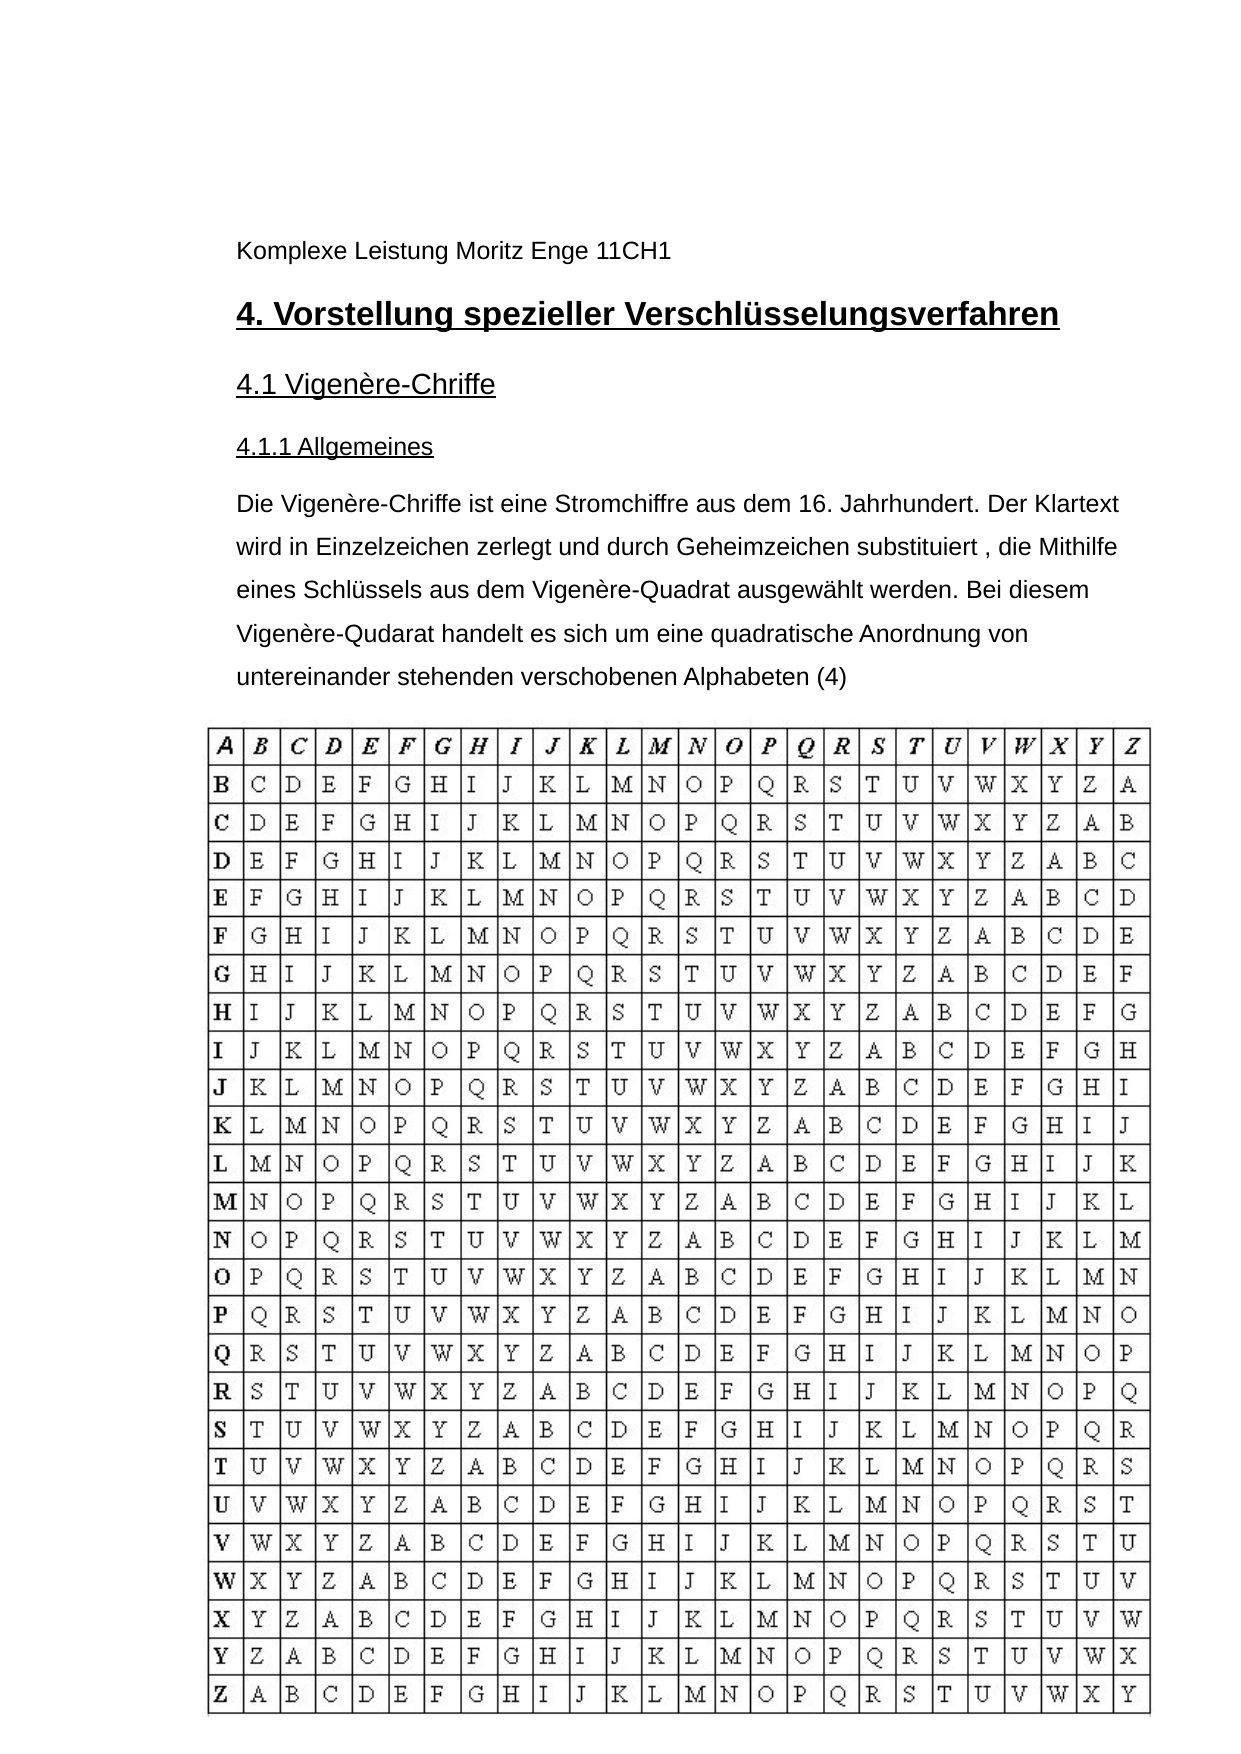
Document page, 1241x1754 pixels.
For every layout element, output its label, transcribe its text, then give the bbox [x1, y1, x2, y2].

text Die Vigenère-Chriffe ist eine Stromchiffre aus dem 16. Jahrhundert. Der Klartext wird in Einzelzeichen zerlegt und durch Geheimzeichen substituiert , die Mithilfe eines Schlüssels aus dem Vigenère-Quadrat ausgewählt werden. Bei diesem Vigenère-Qudarat handelt es sich um eine quadratische Anordnung von untereinander stehenden verschobenen Alphabeten (4) [236, 489, 1122, 691]
picture [202, 719, 1157, 1717]
text 4.1 Vigenère-Chriffe [236, 367, 1122, 400]
text 4.1.1 Allgemeines [236, 432, 1122, 460]
text 4. Vorstellung spezieller Verschlüsselungsverfahren [236, 294, 1122, 333]
